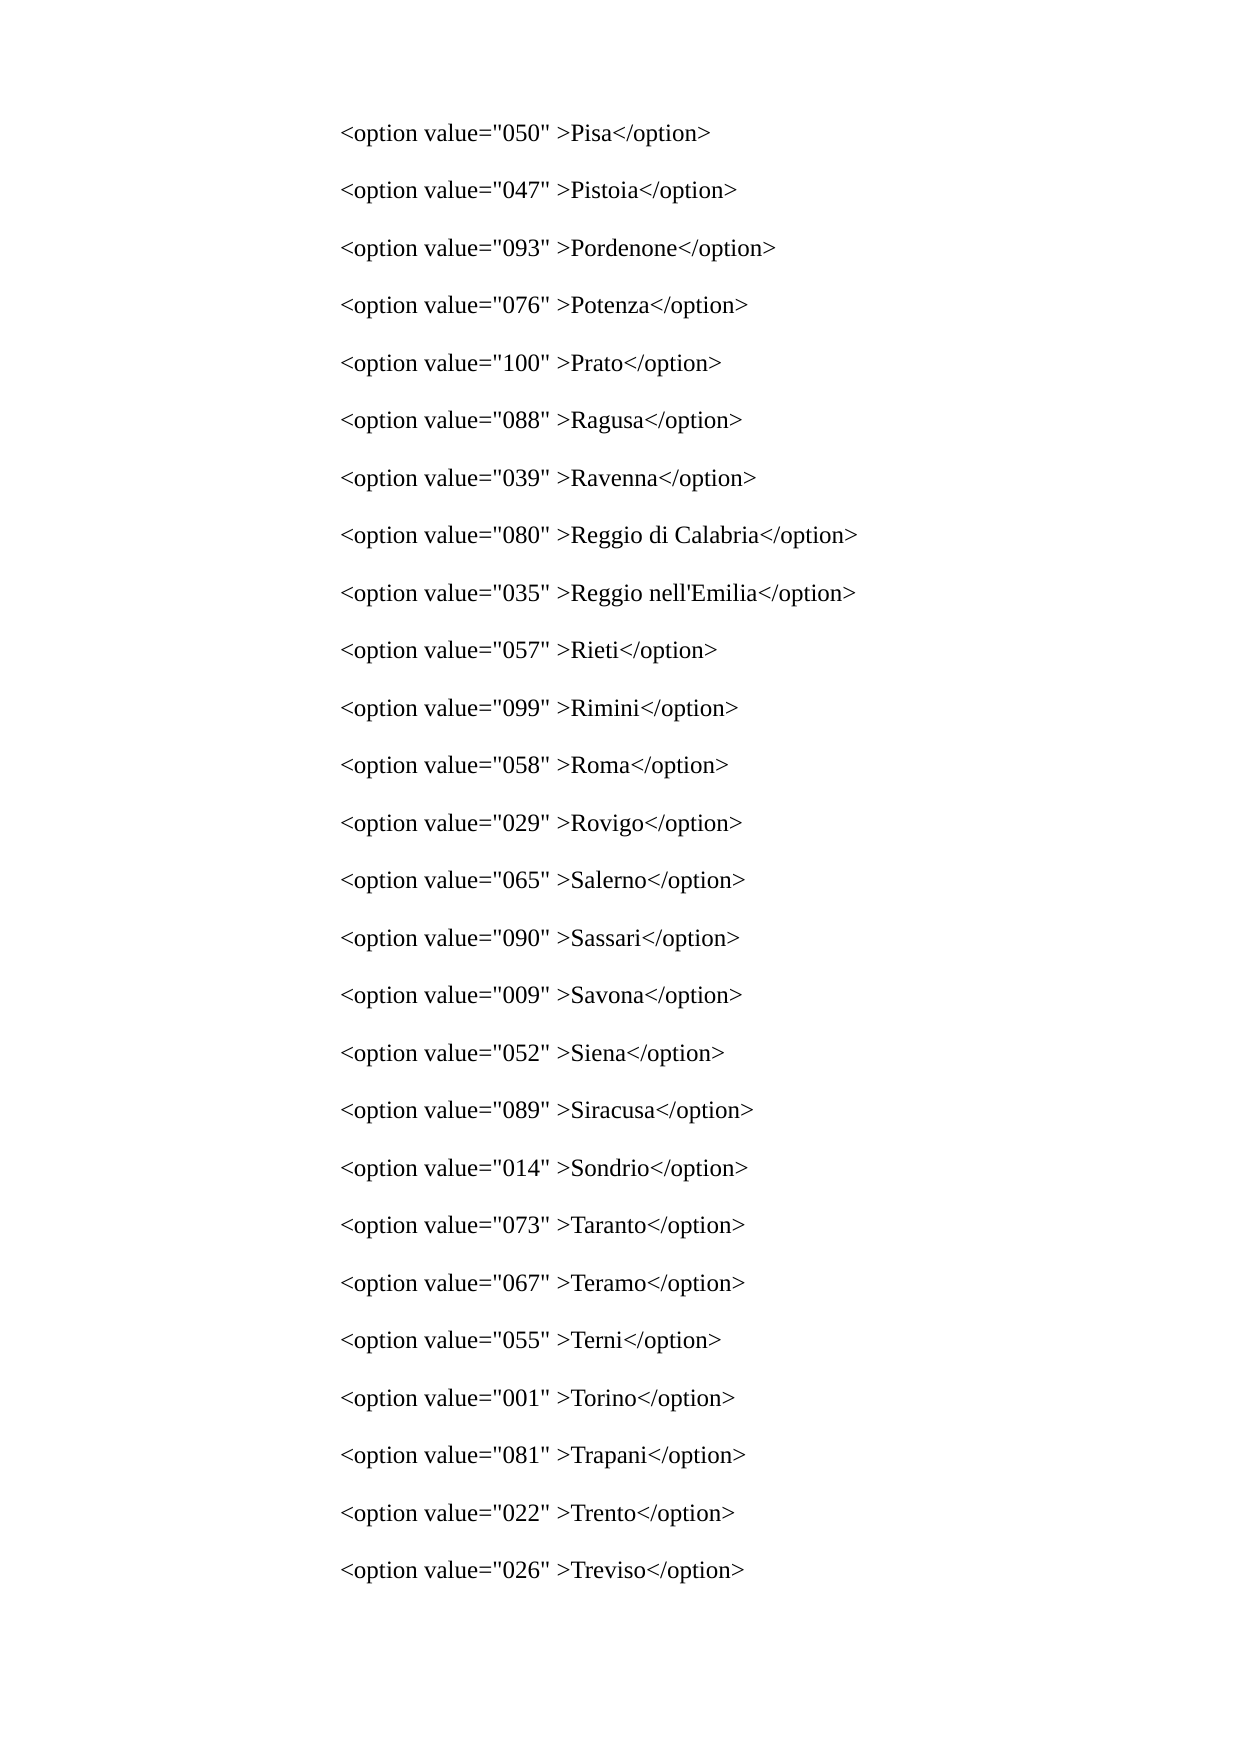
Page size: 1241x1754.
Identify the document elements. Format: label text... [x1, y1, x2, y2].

text <option value="050" >Pisa</option> <option value="047" >Pistoia</option> <option value="093" >Pordenone</option> <option value="076" >Potenza</option> <option value="100" >Prato</option> <option value="088" >Ragusa</option> <option value="039" >Ravenna</option> <option value="080" >Reggio di Calabria</option> <option value="035" >Reggio nell'Emilia</option> <option value="057" >Rieti</option> <option value="099" >Rimini</option> <option value="058" >Roma</option> <option value="029" >Rovigo</option> <option value="065" >Salerno</option> <option value="090" >Sassari</option> <option value="009" >Savona</option> <option value="052" >Siena</option> <option value="089" >Siracusa</option> <option value="014" >Sondrio</option> <option value="073" >Taranto</option> <option value="067" >Teramo</option> <option value="055" >Terni</option> <option value="001" >Torino</option> <option value="081" >Trapani</option> <option value="022" >Trento</option> <option value="026" >Treviso</option> [118, 118, 1122, 1613]
